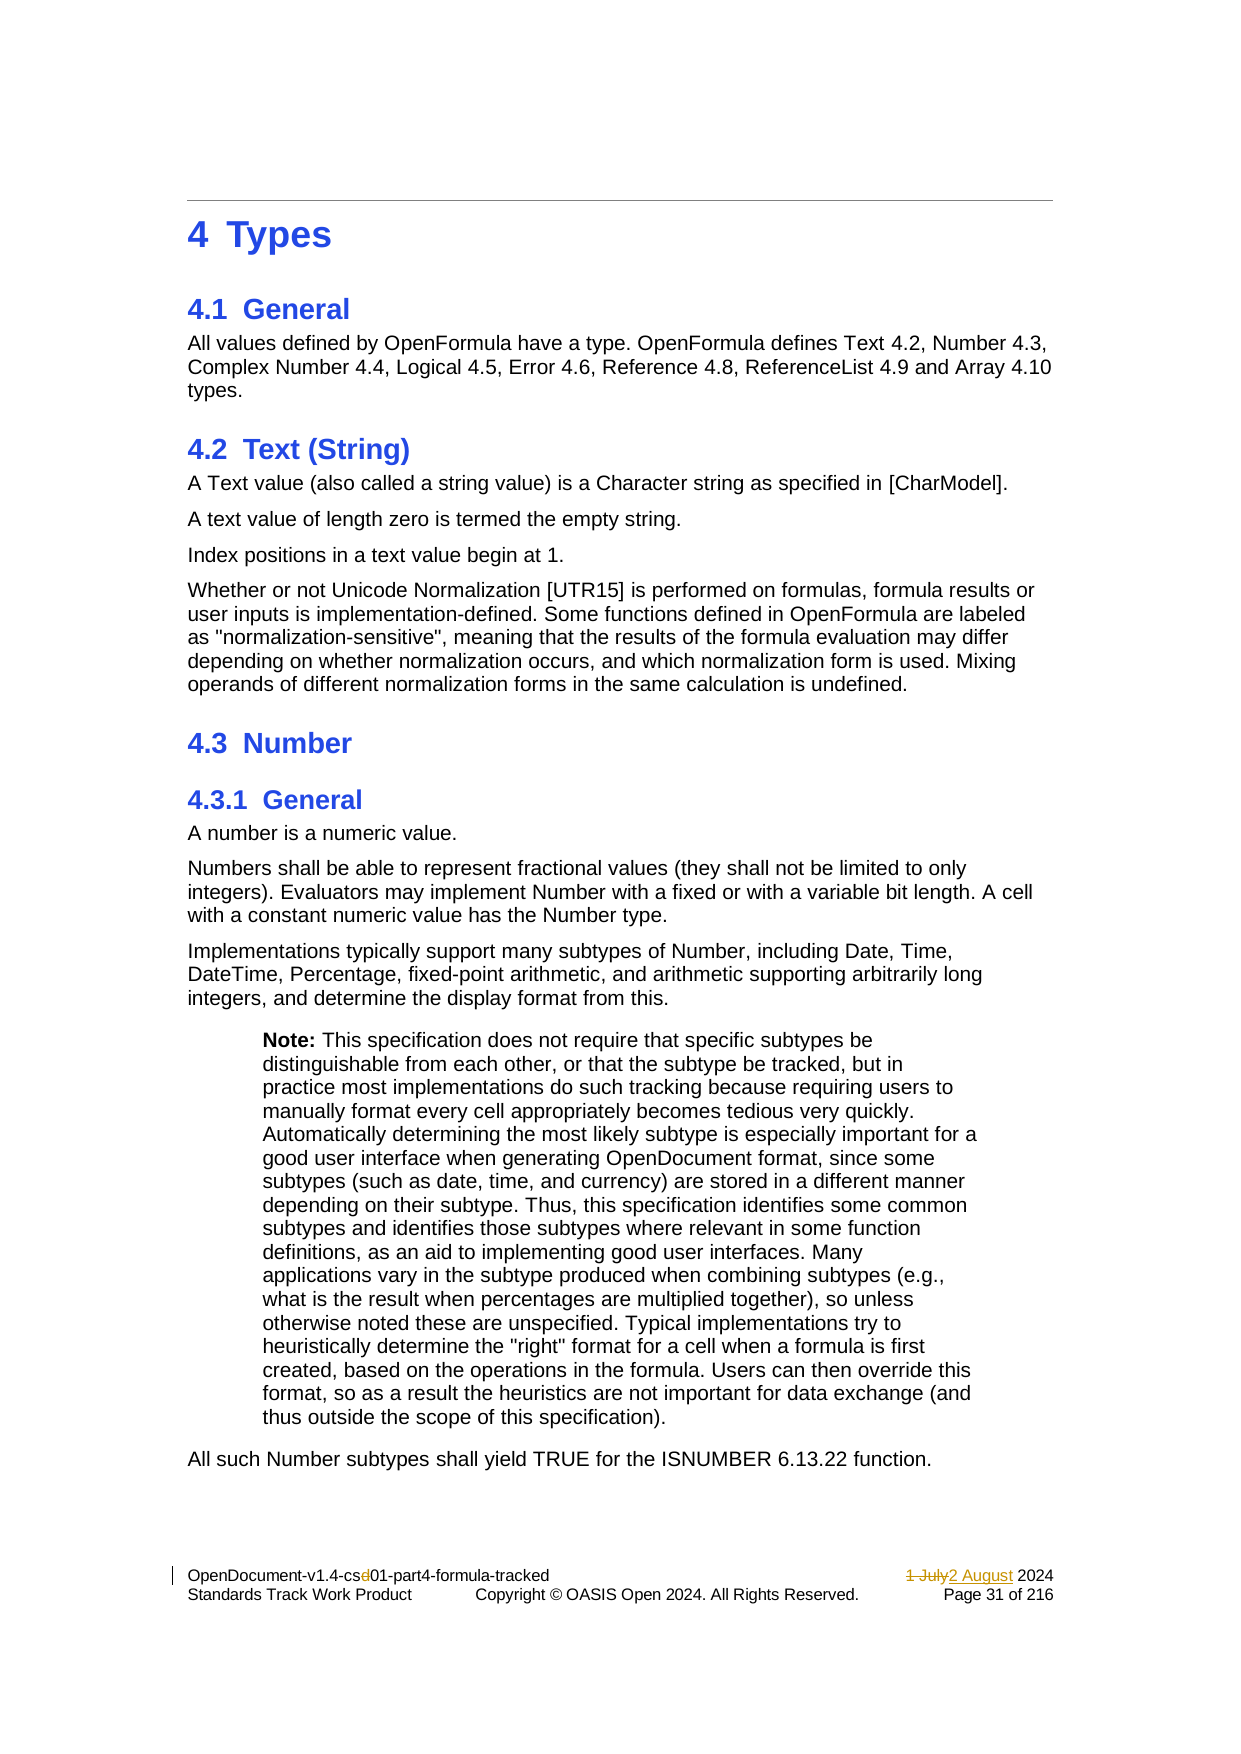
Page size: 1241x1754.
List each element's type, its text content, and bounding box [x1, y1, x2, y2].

subtitle General [187, 293, 1053, 326]
text All values defined by OpenFormula have a type. OpenFormula defines Text 4.2, Number 4.3, Complex Number 4.4, Logical 4.5, Error 4.6, Reference 4.8, ReferenceList 4.9 and Array 4.10 types. [187, 332, 1053, 402]
text Whether or not Unicode Normalization [UTR15] is performed on formulas, formula results or user inputs is implementation-defined. Some functions defined in OpenFormula are labeled as "normalization-sensitive", meaning that the results of the formula evaluation may differ depending on whether normalization occurs, and which normalization form is used. Mixing operands of different normalization forms in the same calculation is undefined. [187, 579, 1053, 696]
subtitle Number [187, 727, 1053, 760]
text Implementations typically support many subtypes of Number, including Date, Time, DateTime, Percentage, fixed-point arithmetic, and arithmetic supporting arbitrarily long integers, and determine the display format from this. [187, 939, 1053, 1010]
text A text value of length zero is termed the empty string. [187, 507, 1053, 531]
subtitle Text (String) [187, 433, 1053, 466]
text All such Number subtypes shall yield TRUE for the ISNUMBER 6.13.22 function. [187, 1447, 1053, 1471]
text Note: This specification does not require that specific subtypes be distinguishable from each other, or that the subtype be tracked, but in practice most implementations do such tracking because requiring users to manually format every cell appropriately becomes tedious very quickly. Automatically determining the most likely subtype is especially important for a good user interface when generating OpenDocument format, since some subtypes (such as date, time, and currency) are stored in a different manner depending on their subtype. Thus, this specification identifies some common subtypes and identifies those subtypes where relevant in some function definitions, as an aid to implementing good user interfaces. Many applications vary in the subtype produced when combining subtypes (e.g., what is the result when percentages are multiplied together), so unless otherwise noted these are unspecified. Typical implementations try to heuristically determine the "right" format for a cell when a formula is first created, based on the operations in the formula. Users can then override this format, so as a result the heuristics are not important for data exchange (and thus outside the scope of this specification). [262, 1028, 978, 1429]
text Numbers shall be able to represent fractional values (they shall not be limited to only integers). Evaluators may implement Number with a fixed or with a variable bit length. A cell with a constant numeric value has the Number type. [187, 857, 1053, 927]
subtitle General [187, 785, 1053, 815]
subtitle Types [187, 201, 1053, 256]
text A Text value (also called a string value) is a Character string as specified in [CharModel]. [187, 472, 1053, 495]
text A number is a numeric value. [187, 821, 1053, 844]
text Index positions in a text value begin at 1. [187, 543, 1053, 567]
